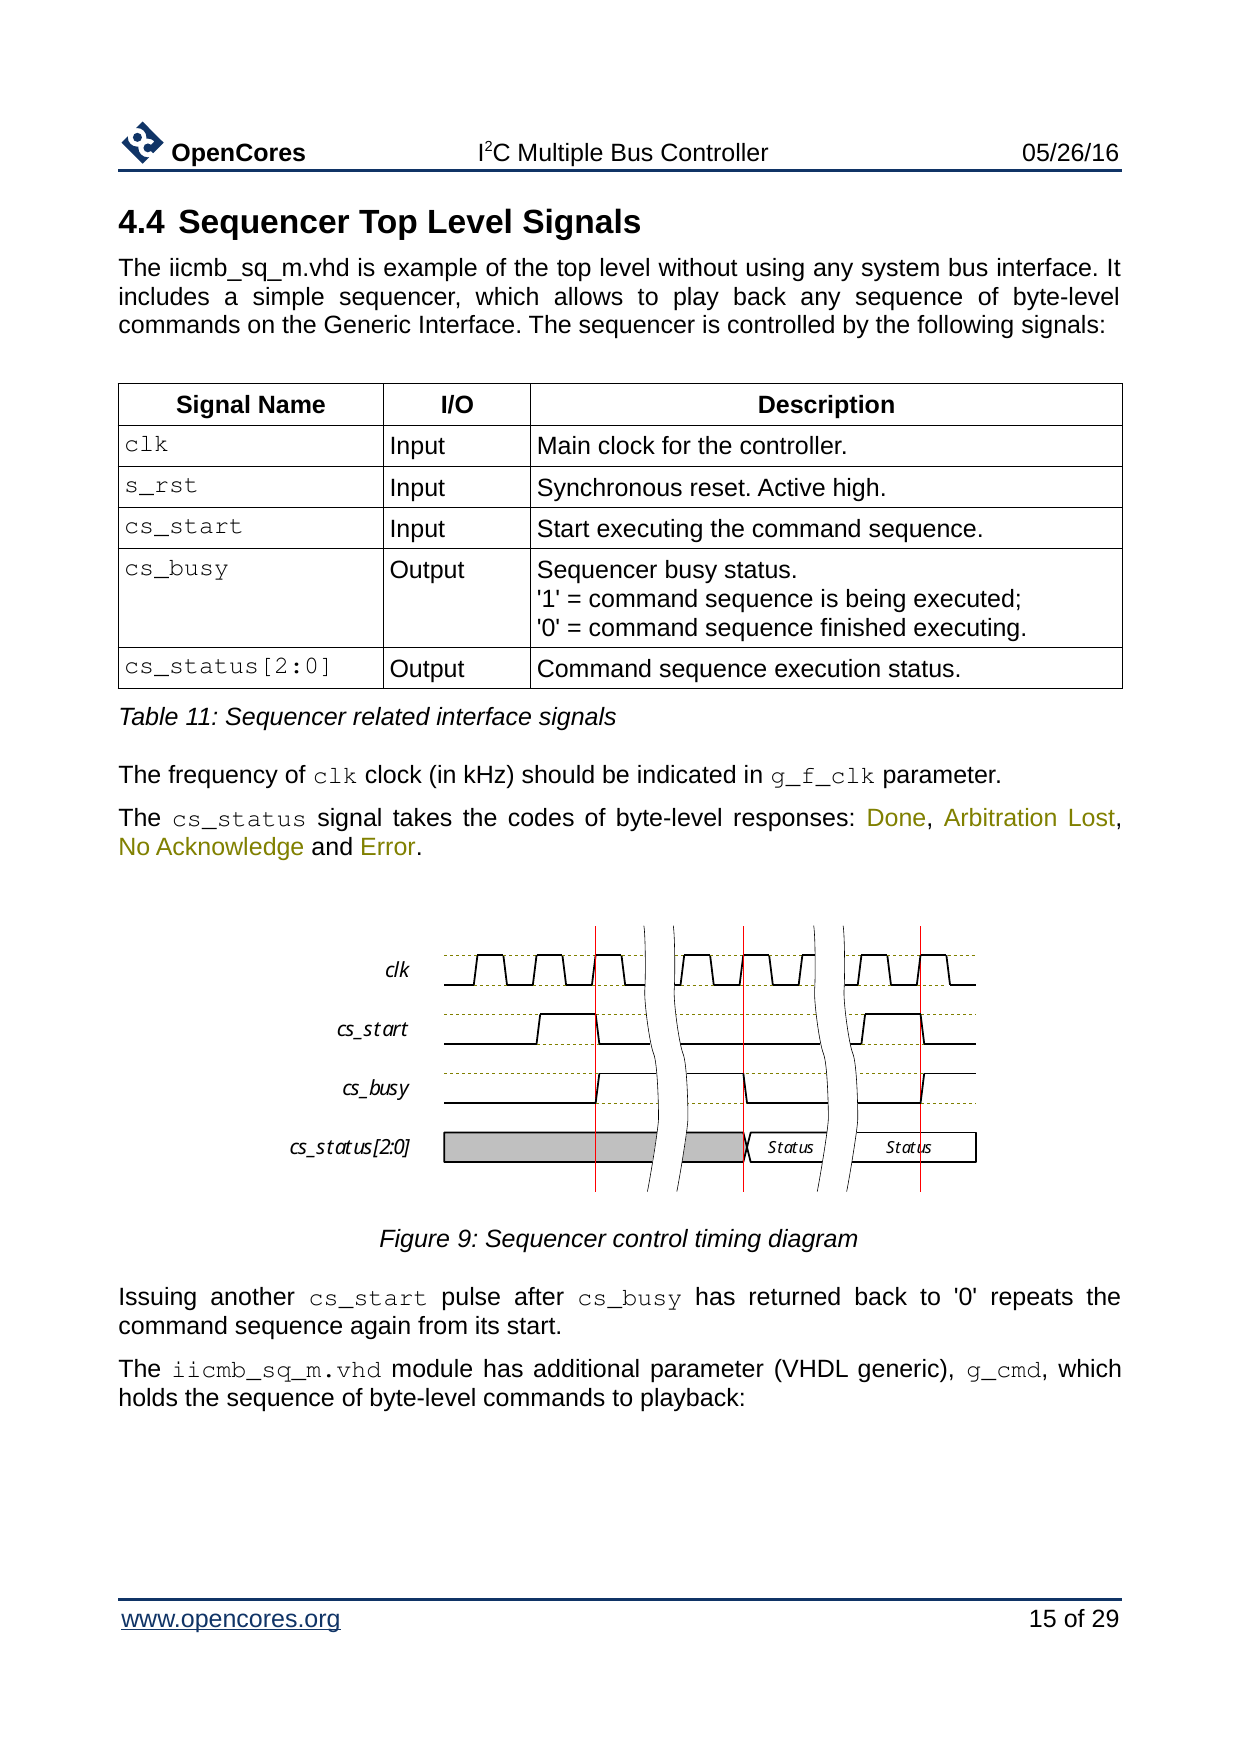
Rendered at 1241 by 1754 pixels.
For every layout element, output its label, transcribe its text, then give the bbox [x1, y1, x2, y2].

table_cell Input [384, 467, 530, 507]
table_cell Input [384, 426, 530, 466]
table_cell cs_status[2:0] [119, 648, 383, 688]
table_cell cs_busy [119, 549, 383, 647]
text The iicmb_sq_m.vhd module has additional parameter (VHDL generic), g_cmd, which holds the sequence of byte-level commands to playback: [118, 1354, 1122, 1412]
table_cell Output [384, 648, 530, 688]
table_header Description [531, 384, 1122, 424]
table_cell Main clock for the controller. [531, 426, 1122, 466]
text Table 11: Sequencer related interface signals [118, 702, 1122, 730]
text The iicmb_sq_m.vhd is example of the top level without using any system bus interface. It includes a simple sequencer, which allows to play back any sequence of byte-level commands on the Generic Interface. The sequencer is controlled by the following signals: [118, 253, 1122, 339]
table_cell Command sequence execution status. [531, 648, 1122, 688]
table_cell Start executing the command sequence. [531, 508, 1122, 548]
table_cell Output [384, 549, 530, 647]
text Issuing another cs_start pulse after cs_busy has returned back to '0' repeats the command sequence again from its start. [118, 875, 1122, 1339]
table_cell Sequencer busy status. '1' = command sequence is being executed; '0' = command sequence finished executing. [531, 549, 1122, 647]
table_cell s_rst [119, 467, 383, 507]
table_cell clk [119, 426, 383, 466]
text The cs_status signal takes the codes of byte-level responses: Done, Arbitration Lost, No Acknowledge and Error. [118, 803, 1122, 861]
table_header I/O [384, 384, 530, 424]
table_cell Synchronous reset. Active high. [531, 467, 1122, 507]
table_cell cs_start [119, 508, 383, 548]
table_header Signal Name [119, 384, 383, 424]
text Figure 9: Sequencer control timing diagram [240, 1224, 1001, 1253]
table_cell Input [384, 508, 530, 548]
text The frequency of clk clock (in kHz) should be indicated in g_f_clk parameter. [118, 760, 1122, 789]
subtitle Sequencer Top Level Signals [118, 202, 1122, 240]
